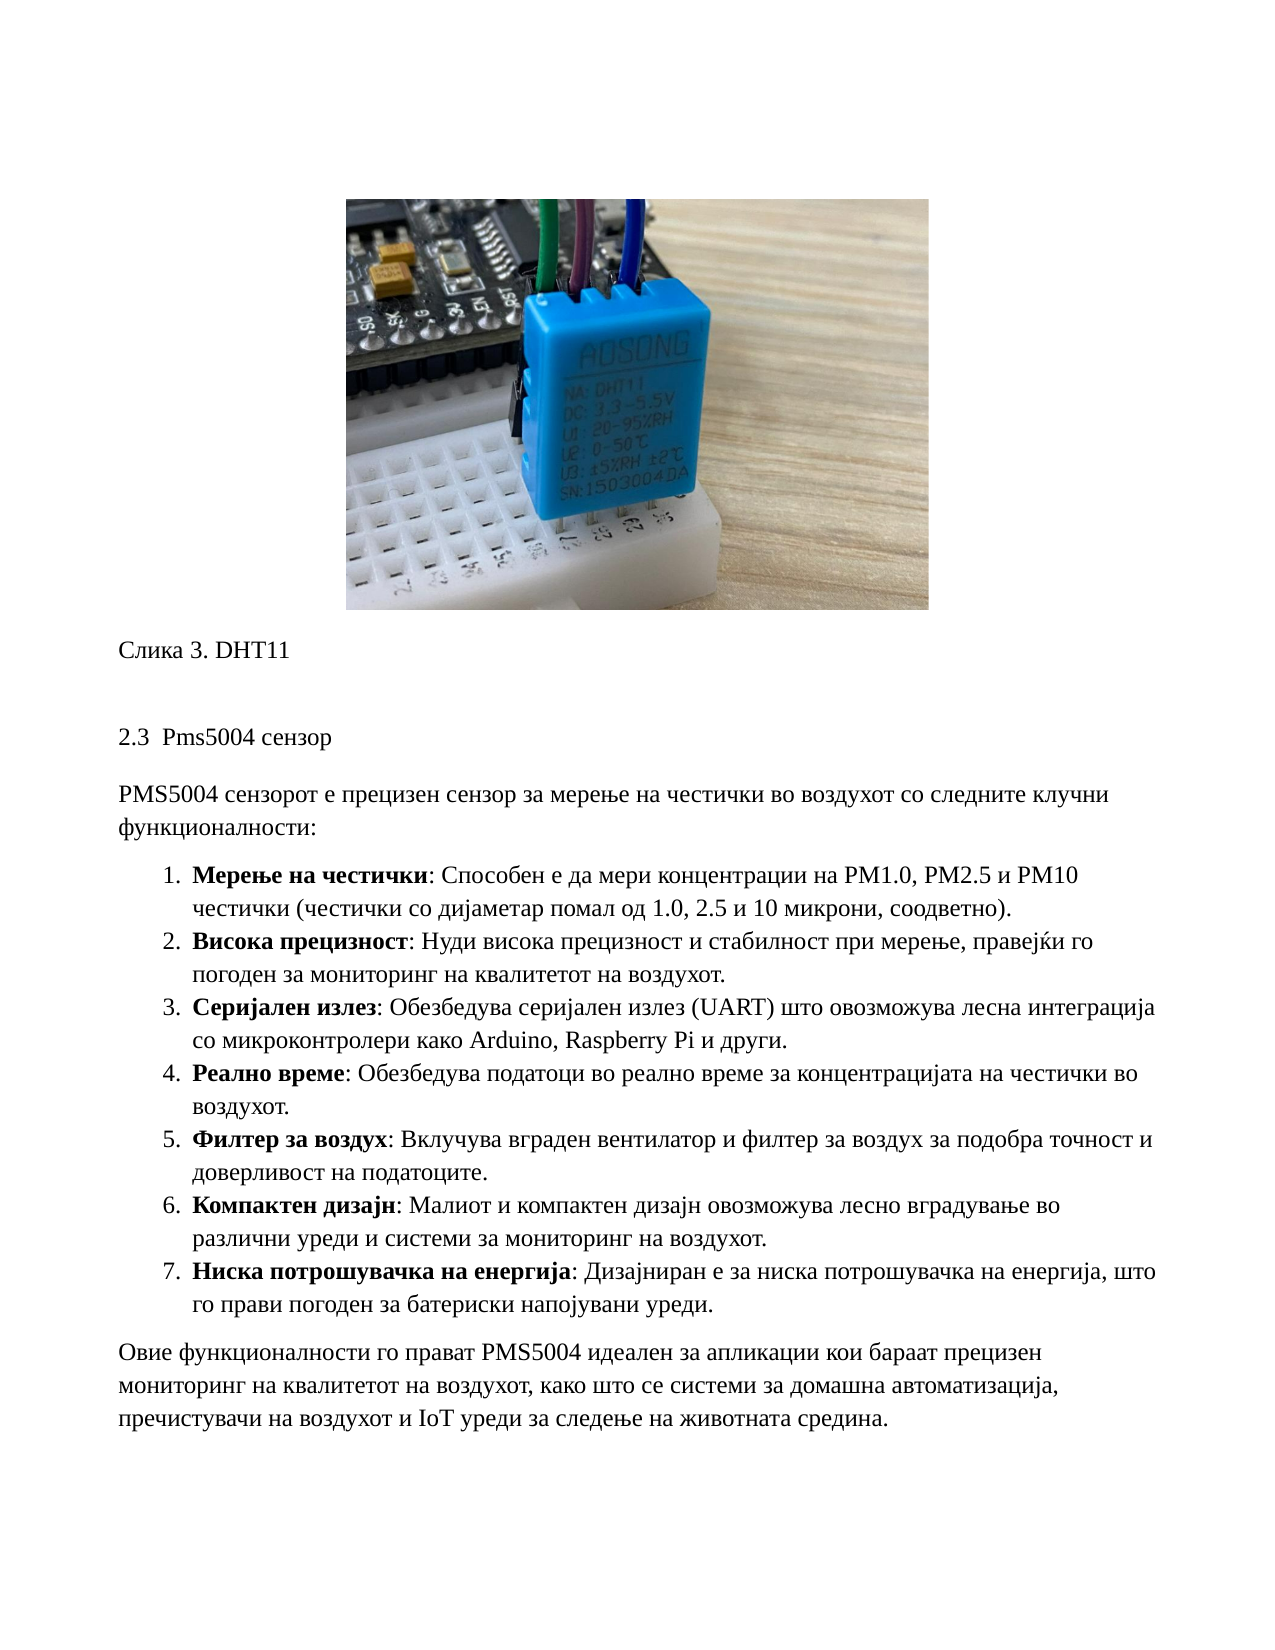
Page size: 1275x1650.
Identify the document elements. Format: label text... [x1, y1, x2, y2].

picture [346, 199, 929, 610]
text Слика 3. DHT11 [118, 636, 1157, 664]
list Висока прецизност: Нуди висока прецизност и стабилност при мерење, правејќи го погоден за мониторинг на квалитетот на воздухот. [162, 926, 1157, 988]
list Реално време: Обезбедува податоци во реално време за концентрацијата на честички во воздухот. [162, 1058, 1157, 1120]
list Филтер за воздух: Вклучува вграден вентилатор и филтер за воздух за подобра точност и доверливост на податоците. [162, 1124, 1157, 1186]
list Серијален излез: Обезбедува серијален излез (UART) што овозможува лесна интеграција со микроконтролери како Arduino, Raspberry Pi и други. [162, 992, 1157, 1054]
text 2.3 Pms5004 сензор [118, 722, 1157, 751]
text PMS5004 сензорот е прецизен сензор за мерење на честички во воздухот со следните клучни функционалности: [118, 779, 1157, 841]
text Овие функционалности го прават PMS5004 идеален за апликации кои бараат прецизен мониторинг на квалитетот на воздухот, како што се системи за домашна автоматизација, пречистувачи на воздухот и IoT уреди за следење на животната средина. [118, 1337, 1157, 1432]
list Ниска потрошувачка на енергија: Дизајниран е за ниска потрошувачка на енергија, што го прави погоден за батериски напојувани уреди. [162, 1256, 1157, 1318]
list Мерење на честички: Способен е да мери концентрации на PM1.0, PM2.5 и PM10 честички (честички со дијаметар помал од 1.0, 2.5 и 10 микрони, соодветно). [162, 860, 1157, 922]
list Компактен дизајн: Малиот и компактен дизајн овозможува лесно вградување во различни уреди и системи за мониторинг на воздухот. [162, 1190, 1157, 1252]
